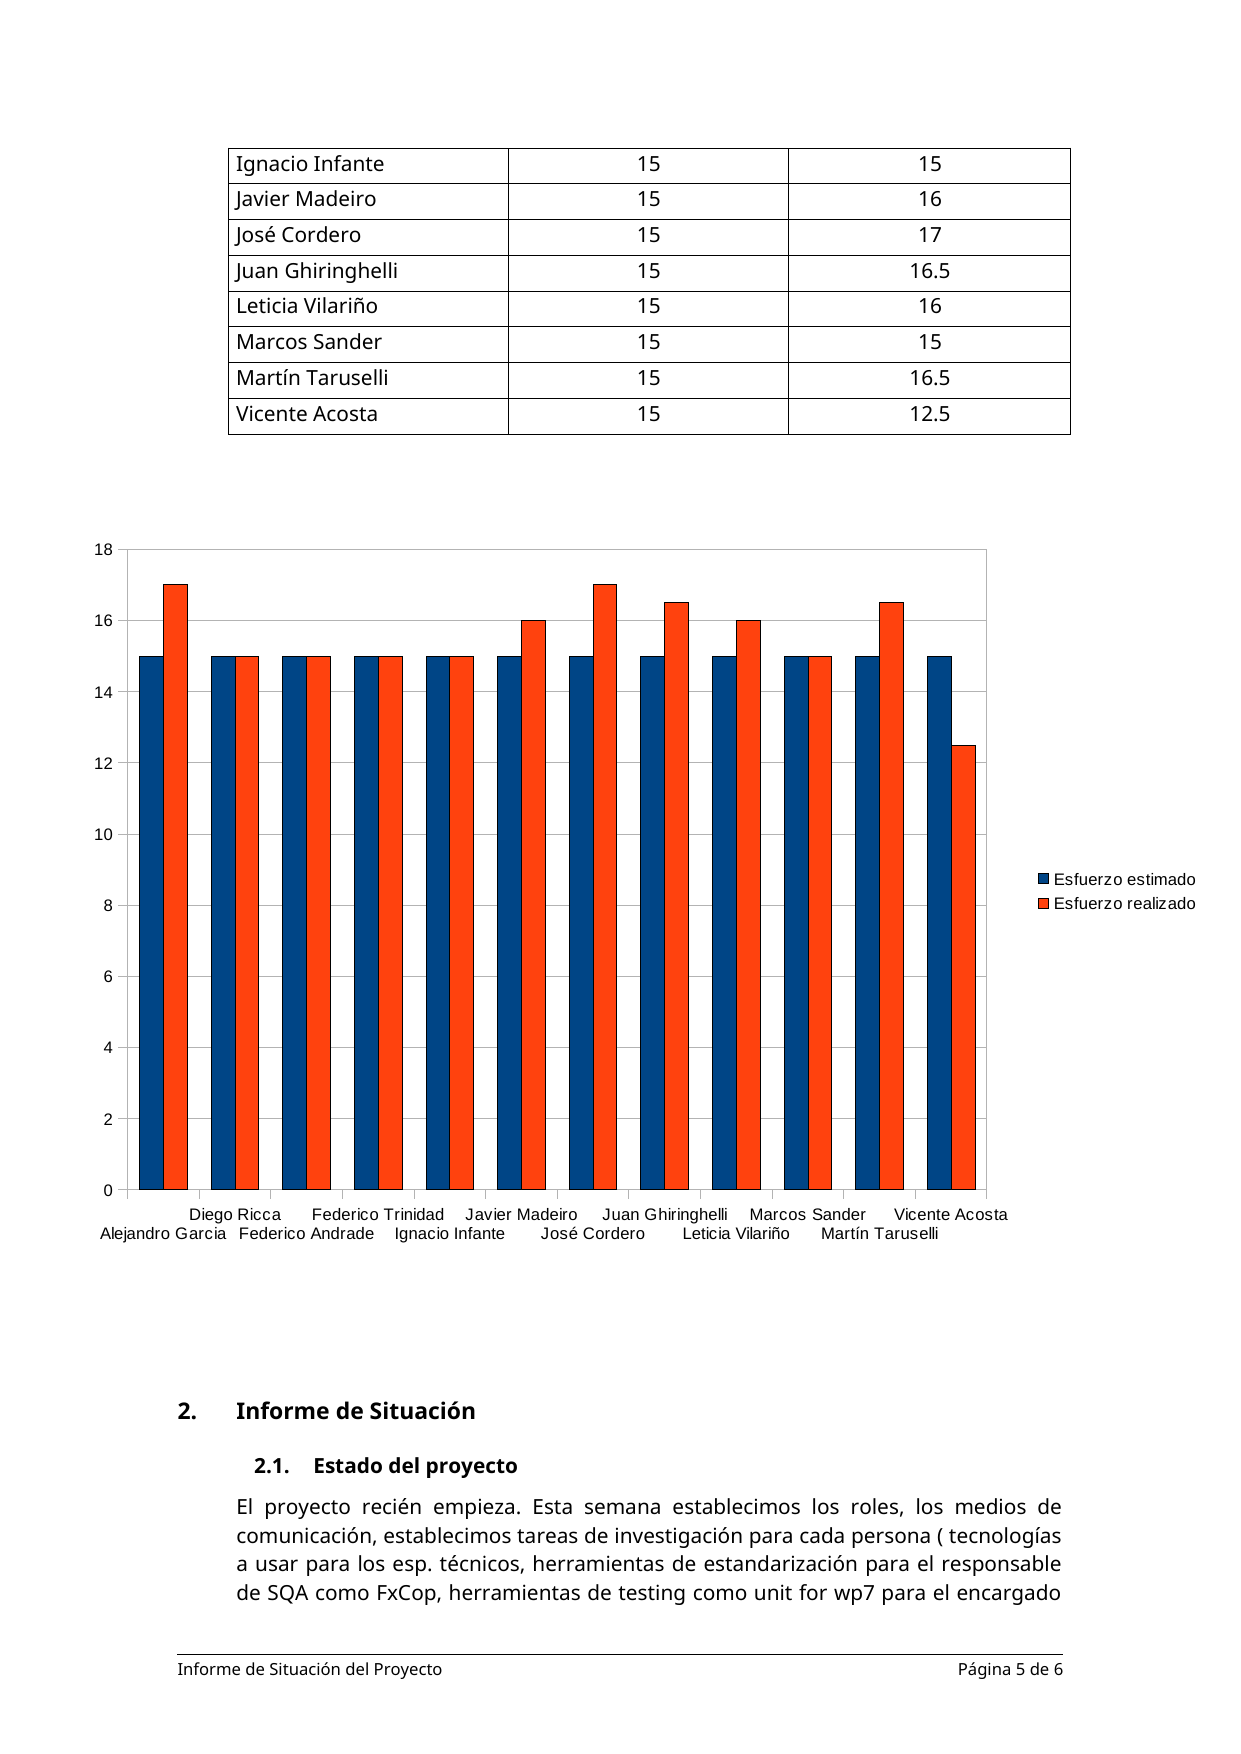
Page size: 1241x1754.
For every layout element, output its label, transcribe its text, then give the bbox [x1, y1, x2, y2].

table_cell 15 [789, 149, 1070, 183]
list Estado del proyecto [254, 1451, 1063, 1480]
table_cell 15 [509, 363, 788, 398]
table_cell Ignacio Infante [229, 149, 508, 183]
table_cell 15 [509, 399, 788, 433]
table_cell 17 [789, 220, 1070, 255]
table_cell Leticia Vilariño [229, 292, 508, 326]
table_cell 16 [789, 292, 1070, 326]
table_cell Marcos Sander [229, 327, 508, 362]
table_cell 16,5 [789, 256, 1070, 291]
table_cell 16 [789, 184, 1070, 219]
subtitle Informe de Situación [177, 1395, 1063, 1426]
table_cell 15 [509, 149, 788, 183]
table_cell 16,5 [789, 363, 1070, 398]
table_cell Juan Ghiringhelli [229, 256, 508, 291]
table_cell 15 [509, 256, 788, 291]
table_cell 15 [509, 292, 788, 326]
table_cell 12,5 [789, 399, 1070, 433]
table_cell Vicente Acosta [229, 399, 508, 433]
table_cell 15 [509, 184, 788, 219]
table_cell 15 [509, 220, 788, 255]
text El proyecto recién empieza. Esta semana establecimos los roles, los medios de comunicación, establecimos tareas de investigación para cada persona ( tecnologías a usar para los esp. técnicos, herramientas de estandarización para el responsable de SQA como FxCop, herramientas de testing como unit for wp7 para el encargado [236, 1492, 1063, 1606]
table_cell 15 [509, 327, 788, 362]
table_cell 15 [789, 327, 1070, 362]
table_cell Javier Madeiro [229, 184, 508, 219]
table_cell José Cordero [229, 220, 508, 255]
table_cell Martín Taruselli [229, 363, 508, 398]
